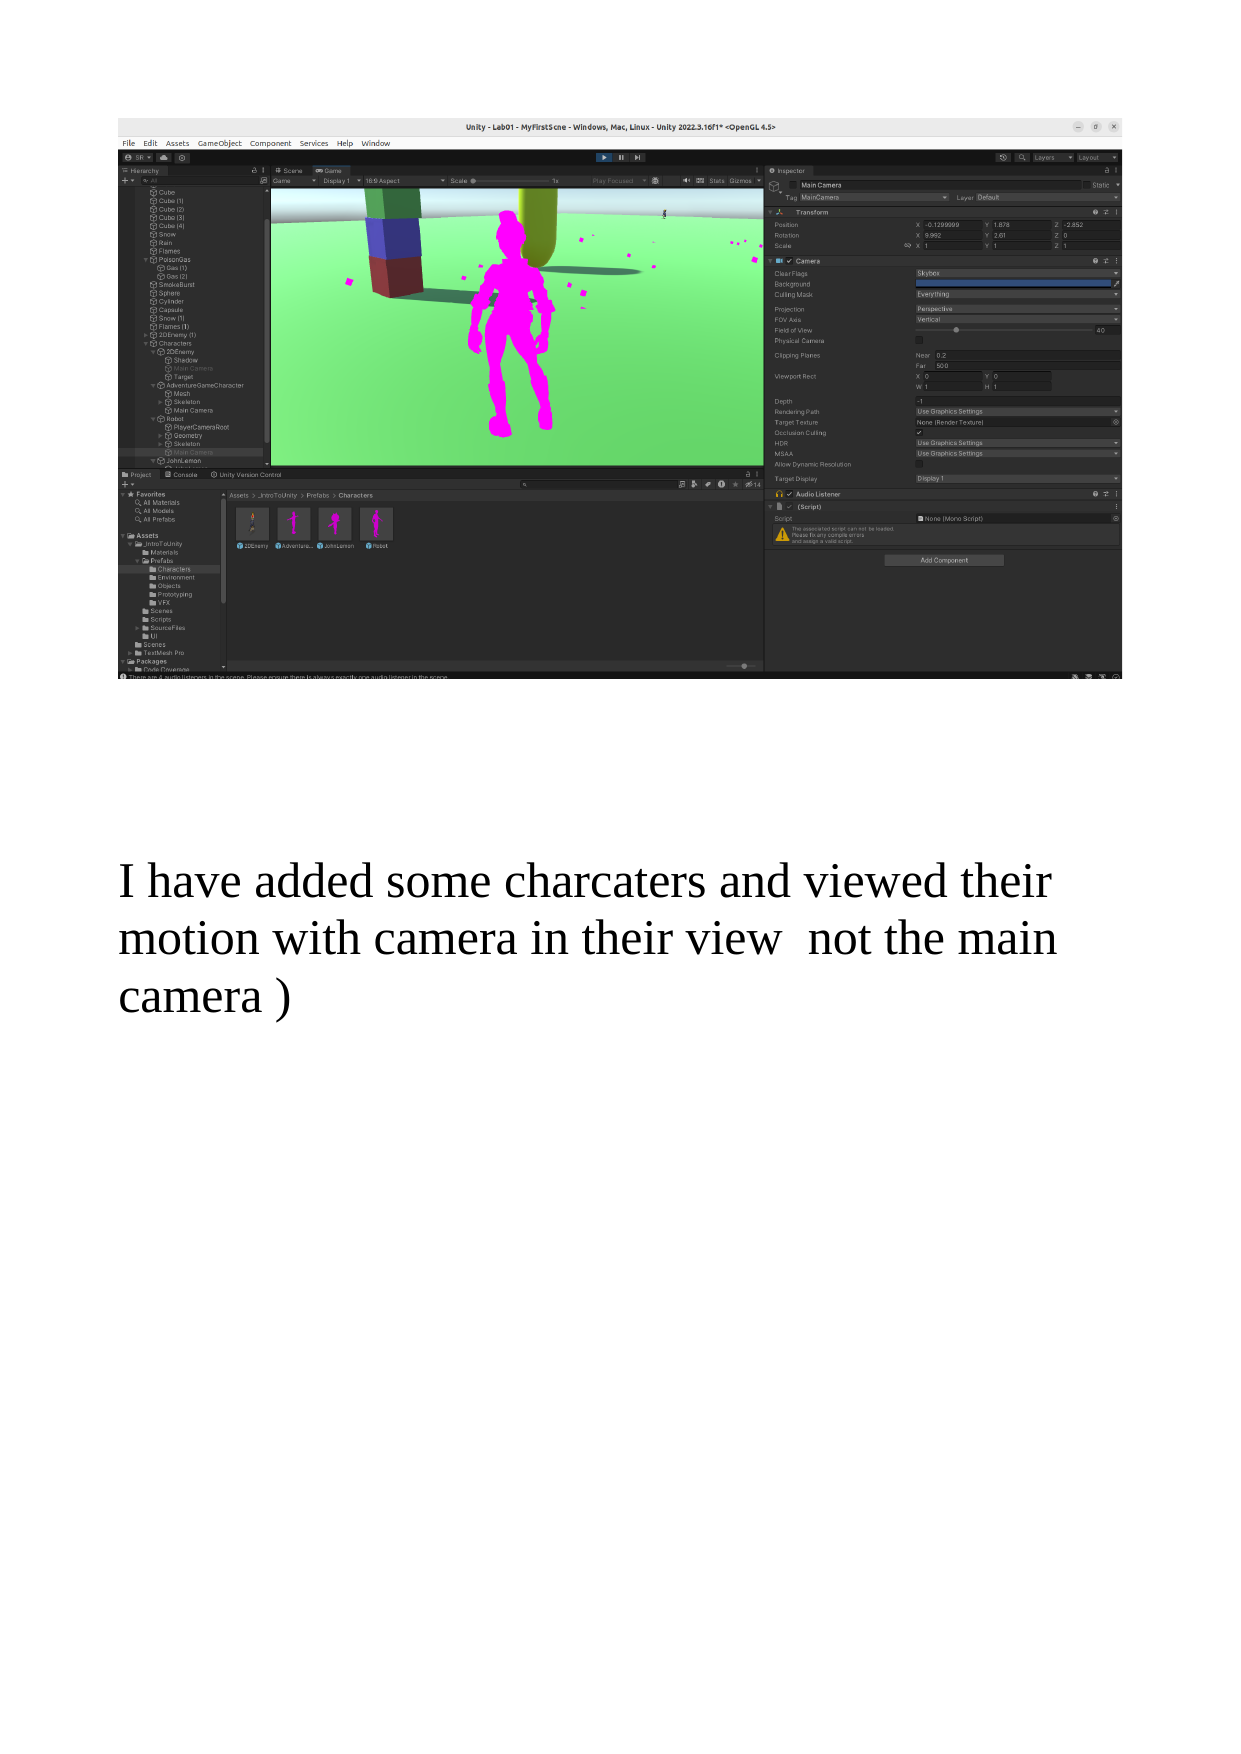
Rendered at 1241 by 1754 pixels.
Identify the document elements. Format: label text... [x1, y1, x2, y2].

picture [118, 118, 1123, 679]
text I have added some charcaters and viewed their motion with camera in their view not the main camera ) [118, 851, 1122, 1023]
